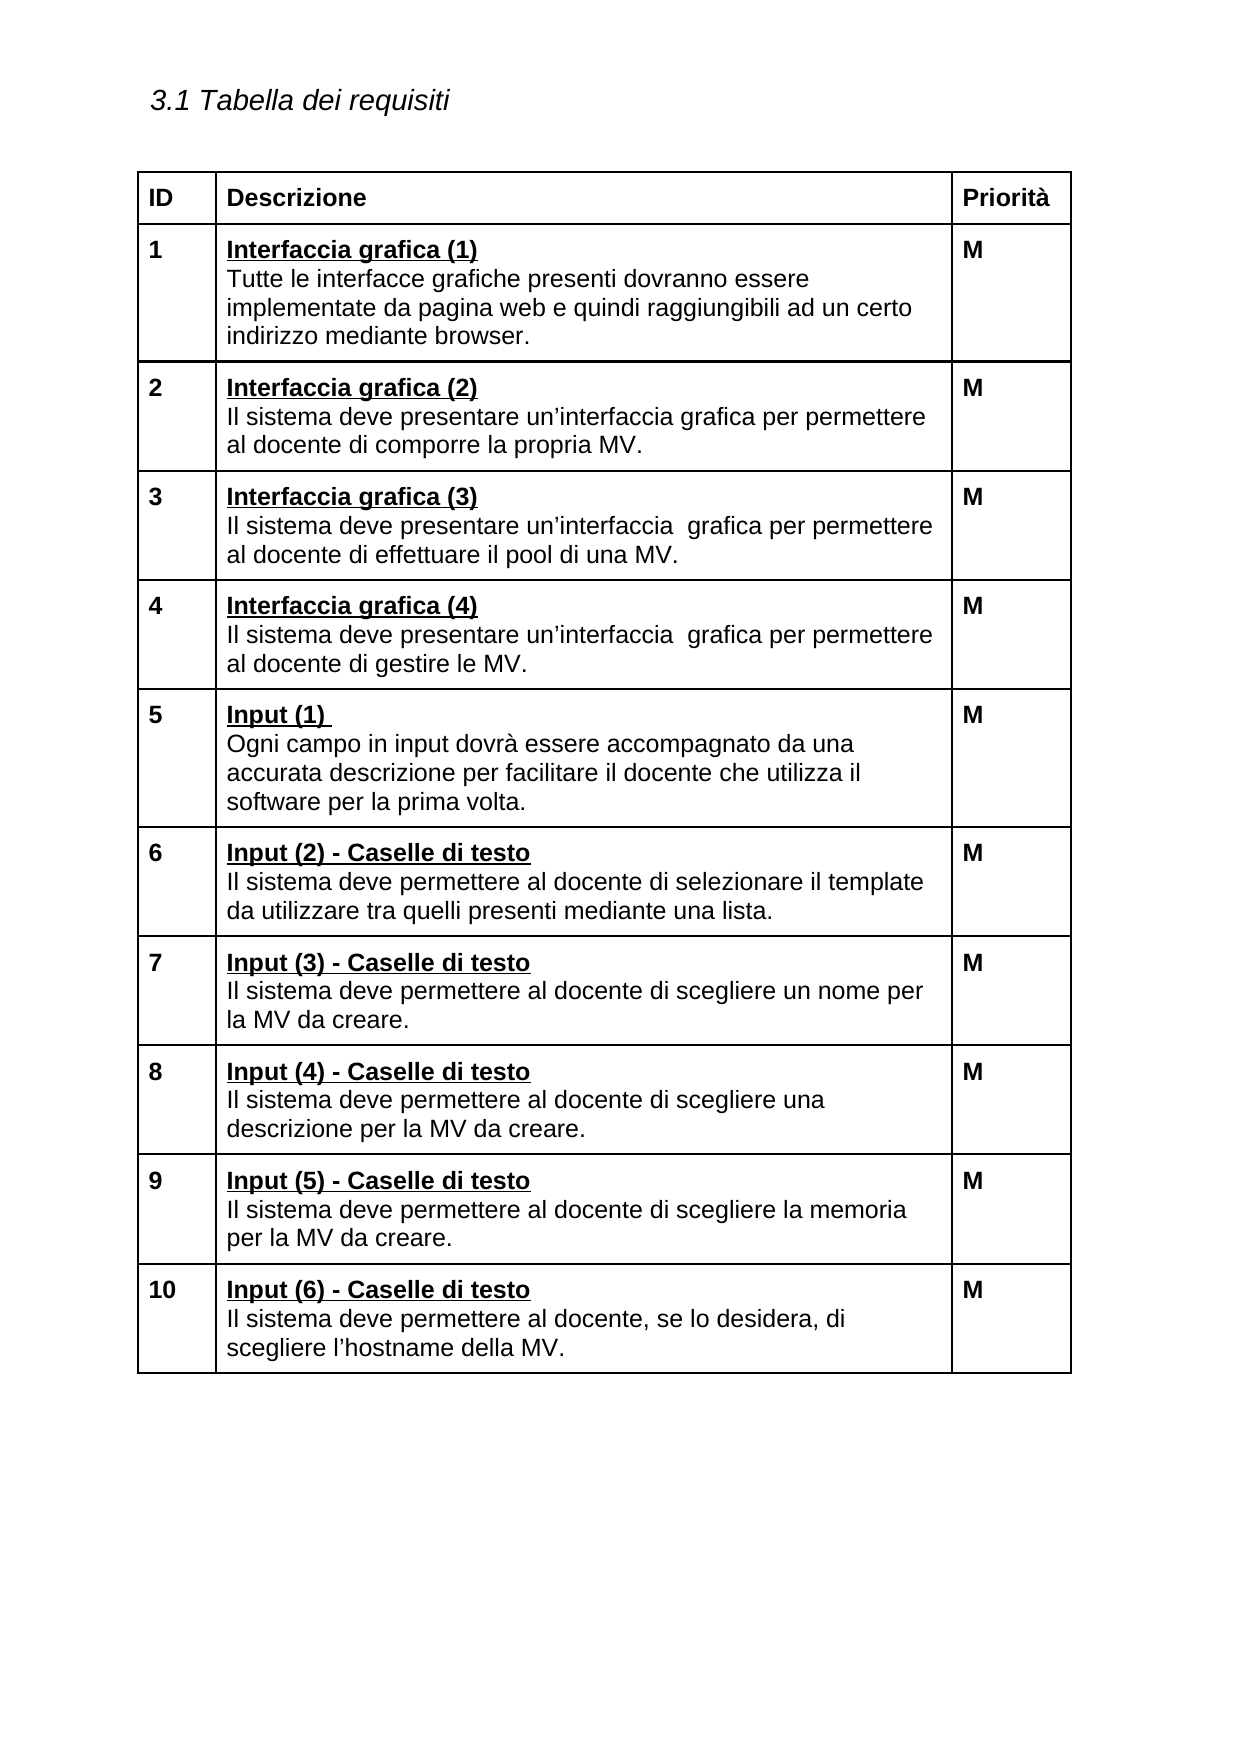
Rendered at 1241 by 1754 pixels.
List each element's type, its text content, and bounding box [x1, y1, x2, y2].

table_cell M [953, 1155, 1070, 1262]
table_cell Input (4) - Caselle di testo Il sistema deve permettere al docente di scegliere una descrizione per la MV da creare. [217, 1046, 951, 1153]
text 3.1 Tabella dei requisiti [150, 83, 1090, 116]
table_cell 9 [139, 1155, 215, 1262]
table_cell 1 [139, 225, 215, 360]
table_cell M [953, 937, 1070, 1044]
table_header ID [139, 173, 215, 222]
table_cell M [953, 690, 1070, 826]
table_header Descrizione [217, 173, 951, 222]
table_cell 2 [139, 363, 215, 469]
table_cell 10 [139, 1265, 215, 1372]
table_cell Input (6) - Caselle di testo Il sistema deve permettere al docente, se lo desidera, di scegliere l’hostname della MV. [217, 1265, 951, 1372]
table_cell M [953, 1265, 1070, 1372]
table_cell M [953, 1046, 1070, 1153]
table_cell Input (1) Ogni campo in input dovrà essere accompagnato da una accurata descrizione per facilitare il docente che utilizza il software per la prima volta. [217, 690, 951, 826]
table_cell 8 [139, 1046, 215, 1153]
table_cell 5 [139, 690, 215, 826]
table_cell Interfaccia grafica (3) Il sistema deve presentare un’interfaccia grafica per permettere al docente di effettuare il pool di una MV. [217, 472, 951, 579]
table_cell Input (3) - Caselle di testo Il sistema deve permettere al docente di scegliere un nome per la MV da creare. [217, 937, 951, 1044]
table_cell Interfaccia grafica (1) Tutte le interfacce grafiche presenti dovranno essere implementate da pagina web e quindi raggiungibili ad un certo indirizzo mediante browser. [217, 225, 951, 360]
table_cell Interfaccia grafica (4) Il sistema deve presentare un’interfaccia grafica per permettere al docente di gestire le MV. [217, 581, 951, 688]
table_cell M [953, 363, 1070, 469]
table_cell M [953, 828, 1070, 935]
table_cell M [953, 472, 1070, 579]
table_cell M [953, 225, 1070, 360]
table_cell M [953, 581, 1070, 688]
table_cell Interfaccia grafica (2) Il sistema deve presentare un’interfaccia grafica per permettere al docente di comporre la propria MV. [217, 363, 951, 469]
table_cell Input (5) - Caselle di testo Il sistema deve permettere al docente di scegliere la memoria per la MV da creare. [217, 1155, 951, 1262]
table_cell 7 [139, 937, 215, 1044]
table_cell 4 [139, 581, 215, 688]
table_cell 3 [139, 472, 215, 579]
table_cell Input (2) - Caselle di testo Il sistema deve permettere al docente di selezionare il template da utilizzare tra quelli presenti mediante una lista. [217, 828, 951, 935]
table_cell 6 [139, 828, 215, 935]
table_header Priorità [953, 173, 1070, 222]
